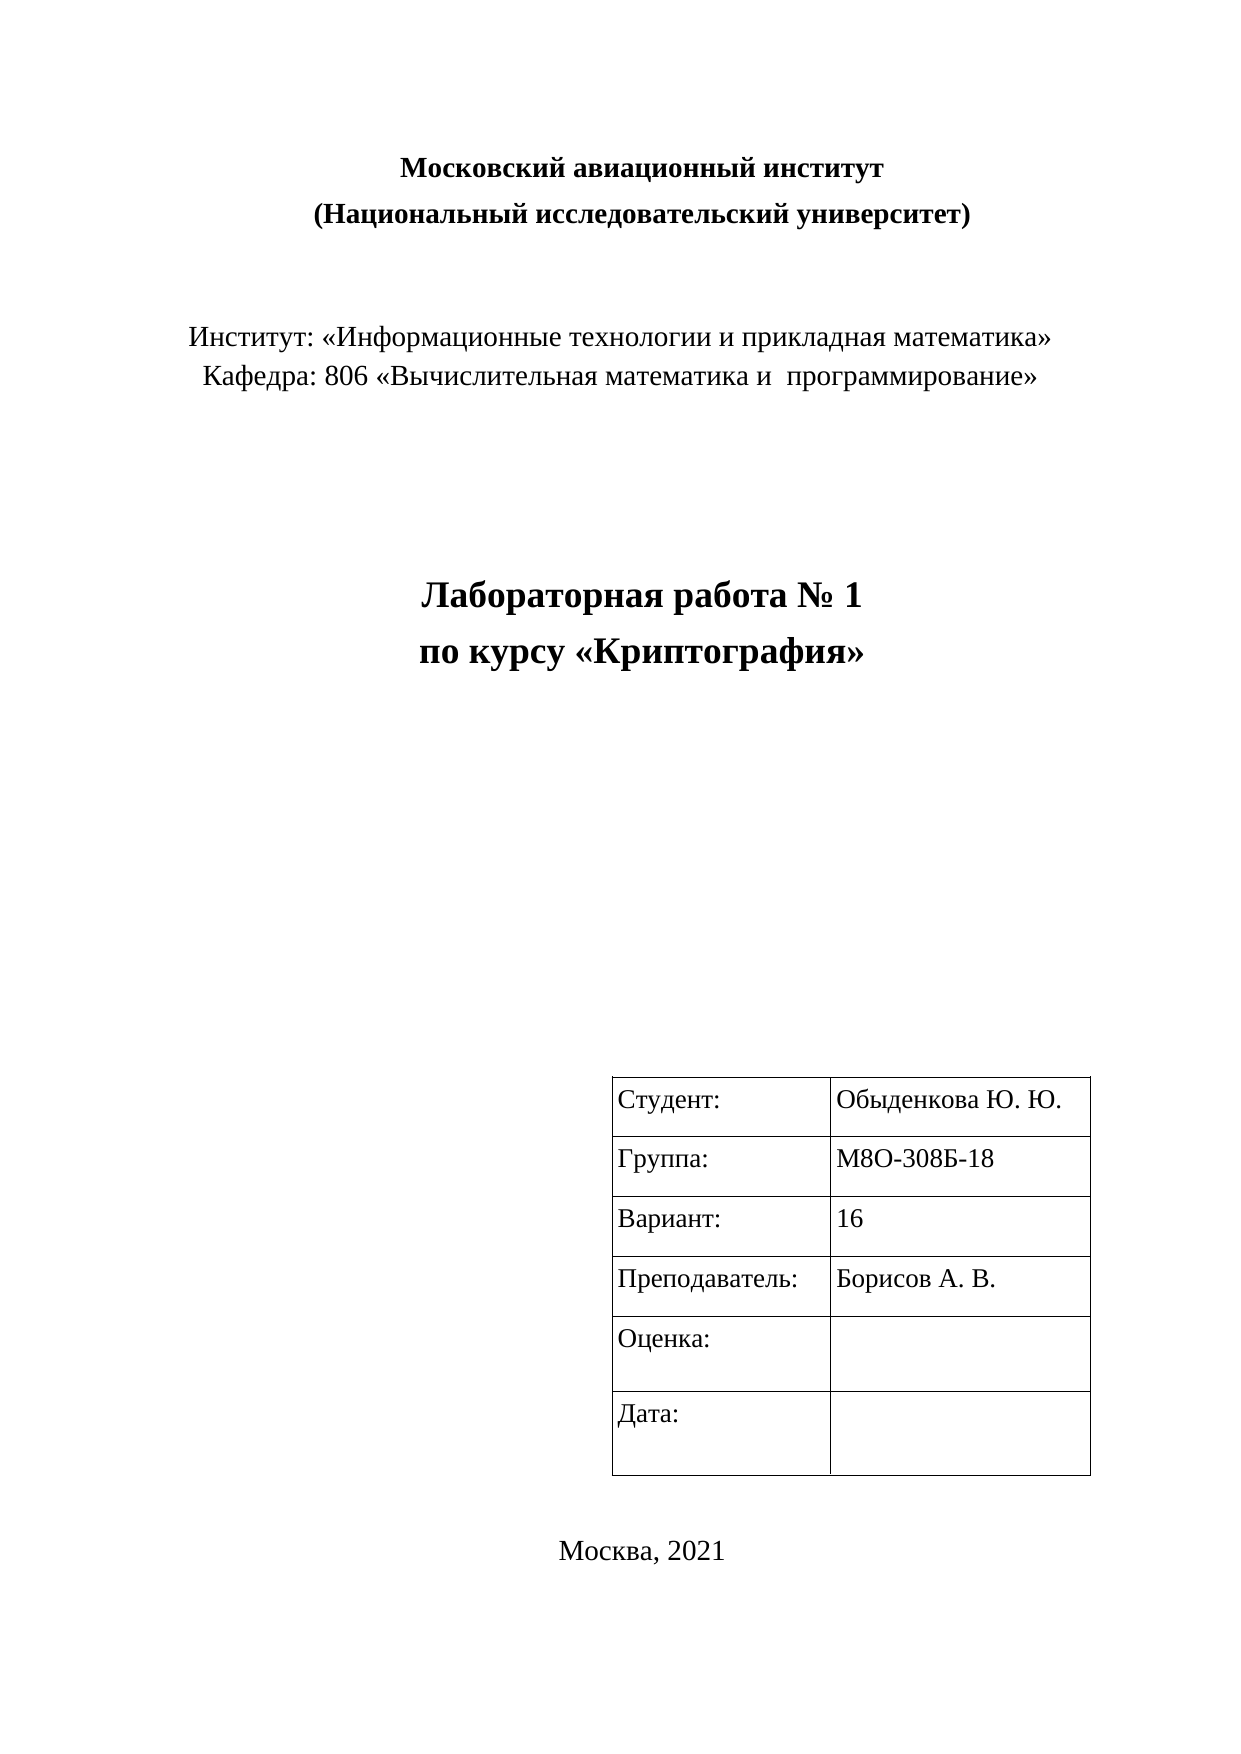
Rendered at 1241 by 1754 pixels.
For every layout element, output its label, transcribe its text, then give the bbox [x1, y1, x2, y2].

table_cell Оценка: [613, 1317, 830, 1391]
table_cell Дата: [613, 1392, 830, 1474]
table_cell Борисов А. В. [831, 1257, 1090, 1316]
text по курсу «Криптография» [150, 628, 1090, 672]
text Москва, 2021 [150, 1533, 1090, 1567]
table_cell Преподаватель: [613, 1257, 830, 1316]
text Московский авиационный институт [150, 150, 1090, 183]
table_header Студент: [613, 1078, 830, 1136]
table_cell [831, 1392, 1090, 1474]
table_cell Группа: [613, 1137, 830, 1196]
table_cell М8О-308Б-18 [831, 1137, 1090, 1196]
table_cell [831, 1317, 1090, 1391]
text Кафедра: 806 «Вычислительная математика и программирование» [150, 358, 1090, 391]
table_cell Вариант: [613, 1197, 830, 1256]
table_header Обыденкова Ю. Ю. [831, 1078, 1090, 1136]
table_cell 16 [831, 1197, 1090, 1256]
text Лабораторная работа № 1 [150, 573, 1090, 616]
text (Национальный исследовательский университет) [150, 196, 1090, 229]
text Институт: «Информационные технологии и прикладная математика» [150, 319, 1090, 353]
